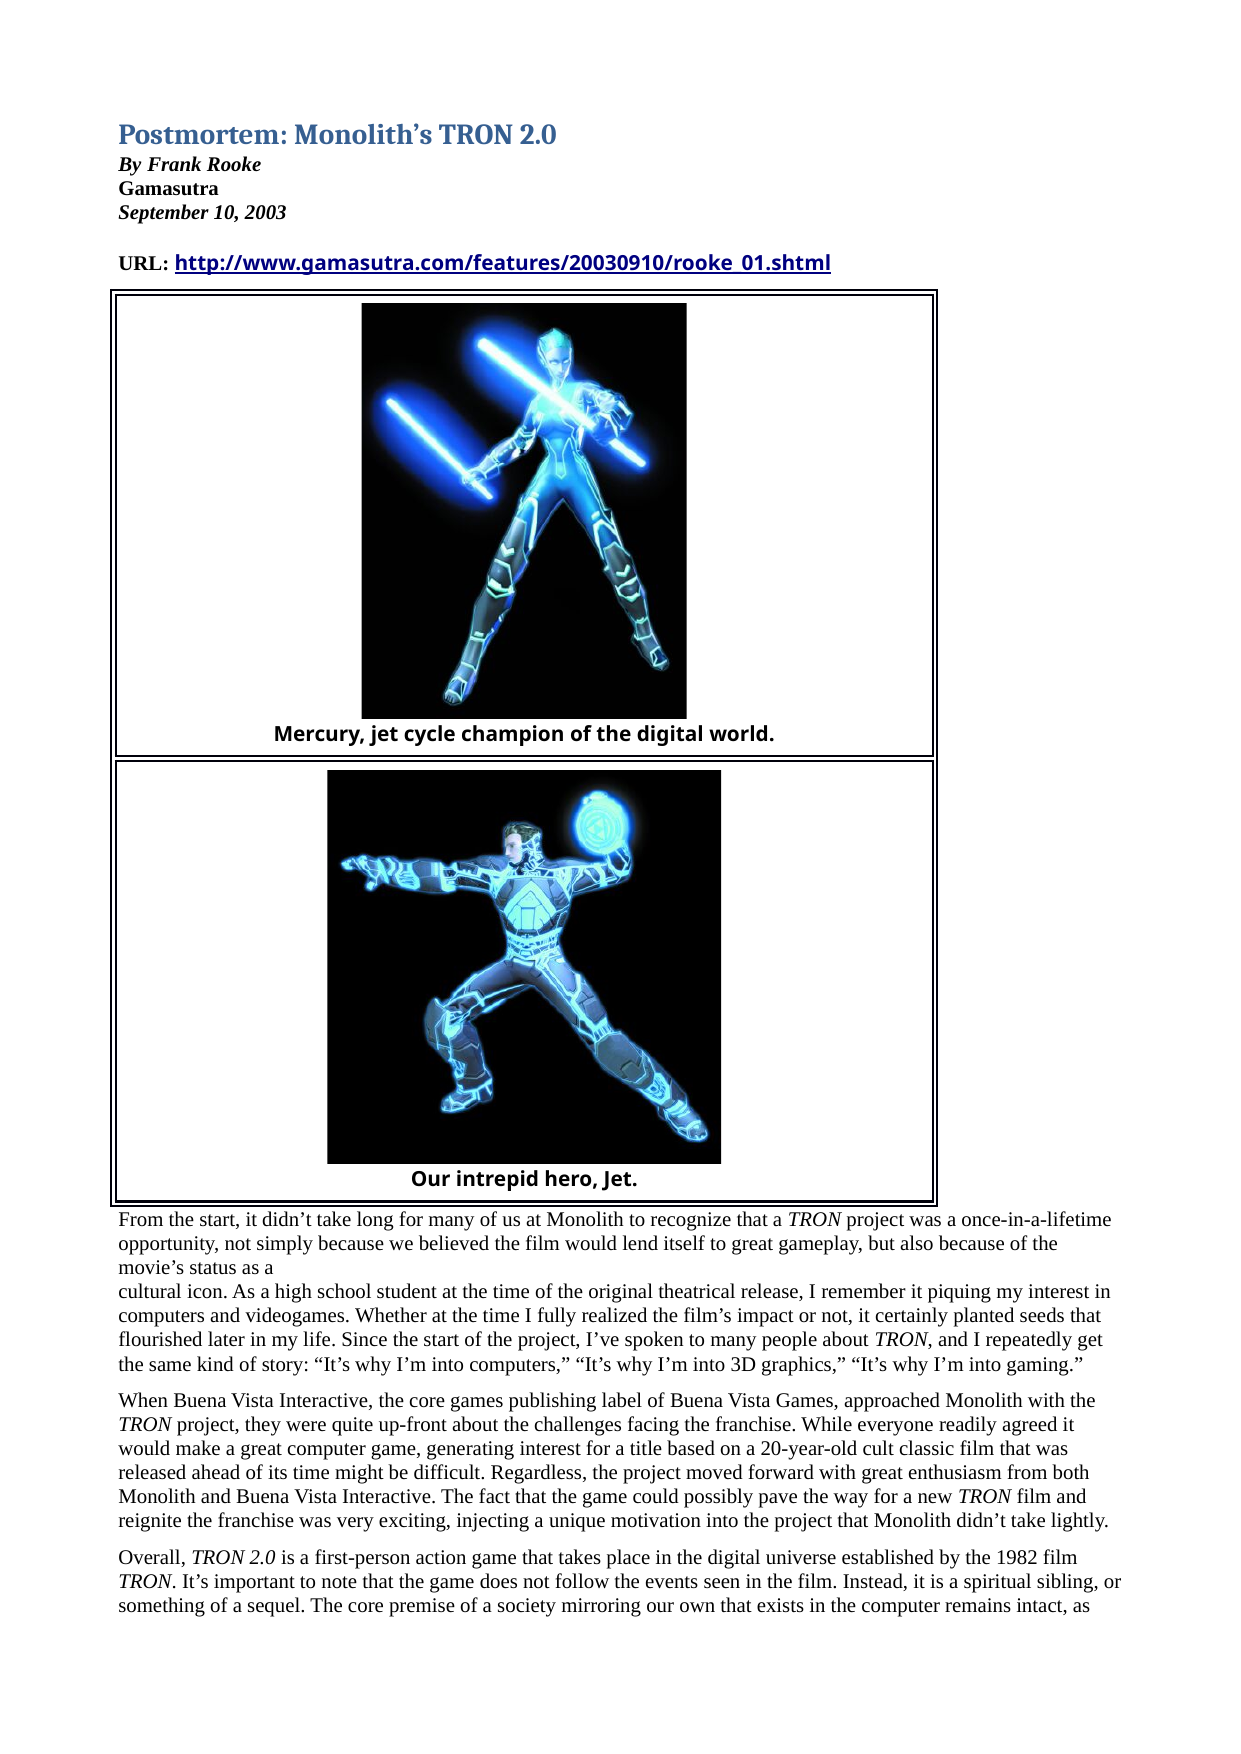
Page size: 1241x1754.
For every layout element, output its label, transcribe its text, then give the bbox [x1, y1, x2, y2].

picture [327, 770, 722, 1164]
picture [361, 303, 687, 719]
text Overall, TRON 2.0 is a first-person action game that takes place in the digital universe established by the 1982 film TRON. It’s important to note that the game does not follow the events seen in the film. Instead, it is a spiritual sibling, or something of a sequel. The core premise of a society mirroring our own that exists in the computer remains intact, as [118, 1545, 1122, 1617]
text From the start, it didn’t take long for many of us at Monolith to recognize that a TRON project was a once-in-a-lifetime opportunity, not simply because we believed the film would lend itself to great gameplay, but also because of the movie’s status as a cultural icon. As a high school student at the time of the original theatrical release, I remember it piquing my interest in computers and videogames. Whether at the time I fully realized the film’s impact or not, it certainly planted seeds that flourished later in my life. Since the start of the project, I’ve spoken to many people about TRON, and I repeatedly get the same kind of story: “It’s why I’m into computers,” “It’s why I’m into 3D graphics,” “It’s why I’m into gaming.” [118, 1207, 1122, 1376]
table_cell Our intrepid hero, Jet. [114, 755, 935, 1200]
text When Buena Vista Interactive, the core games publishing label of Buena Vista Games, approached Monolith with the TRON project, they were quite up-front about the challenges facing the franchise. While everyone readily agreed it would make a great computer game, generating interest for a title based on a 20-year-old cult classic film that was released ahead of its time might be difficult. Regardless, the project moved forward with great enthusiasm from both Monolith and Buena Vista Interactive. The fact that the game could possibly pave the way for a new TRON film and reignite the franchise was very exciting, injecting a unique motivation into the project that Monolith didn’t take lightly. [118, 1388, 1122, 1532]
table_header Mercury, jet cycle champion of the digital world. [114, 291, 935, 755]
text Postmortem: Monolith’s TRON 2.0 By Frank Rooke Gamasutra September 10, 2003 URL: http://www.gamasutra.com/features/20030910/rooke_01.shtml [118, 118, 1122, 276]
